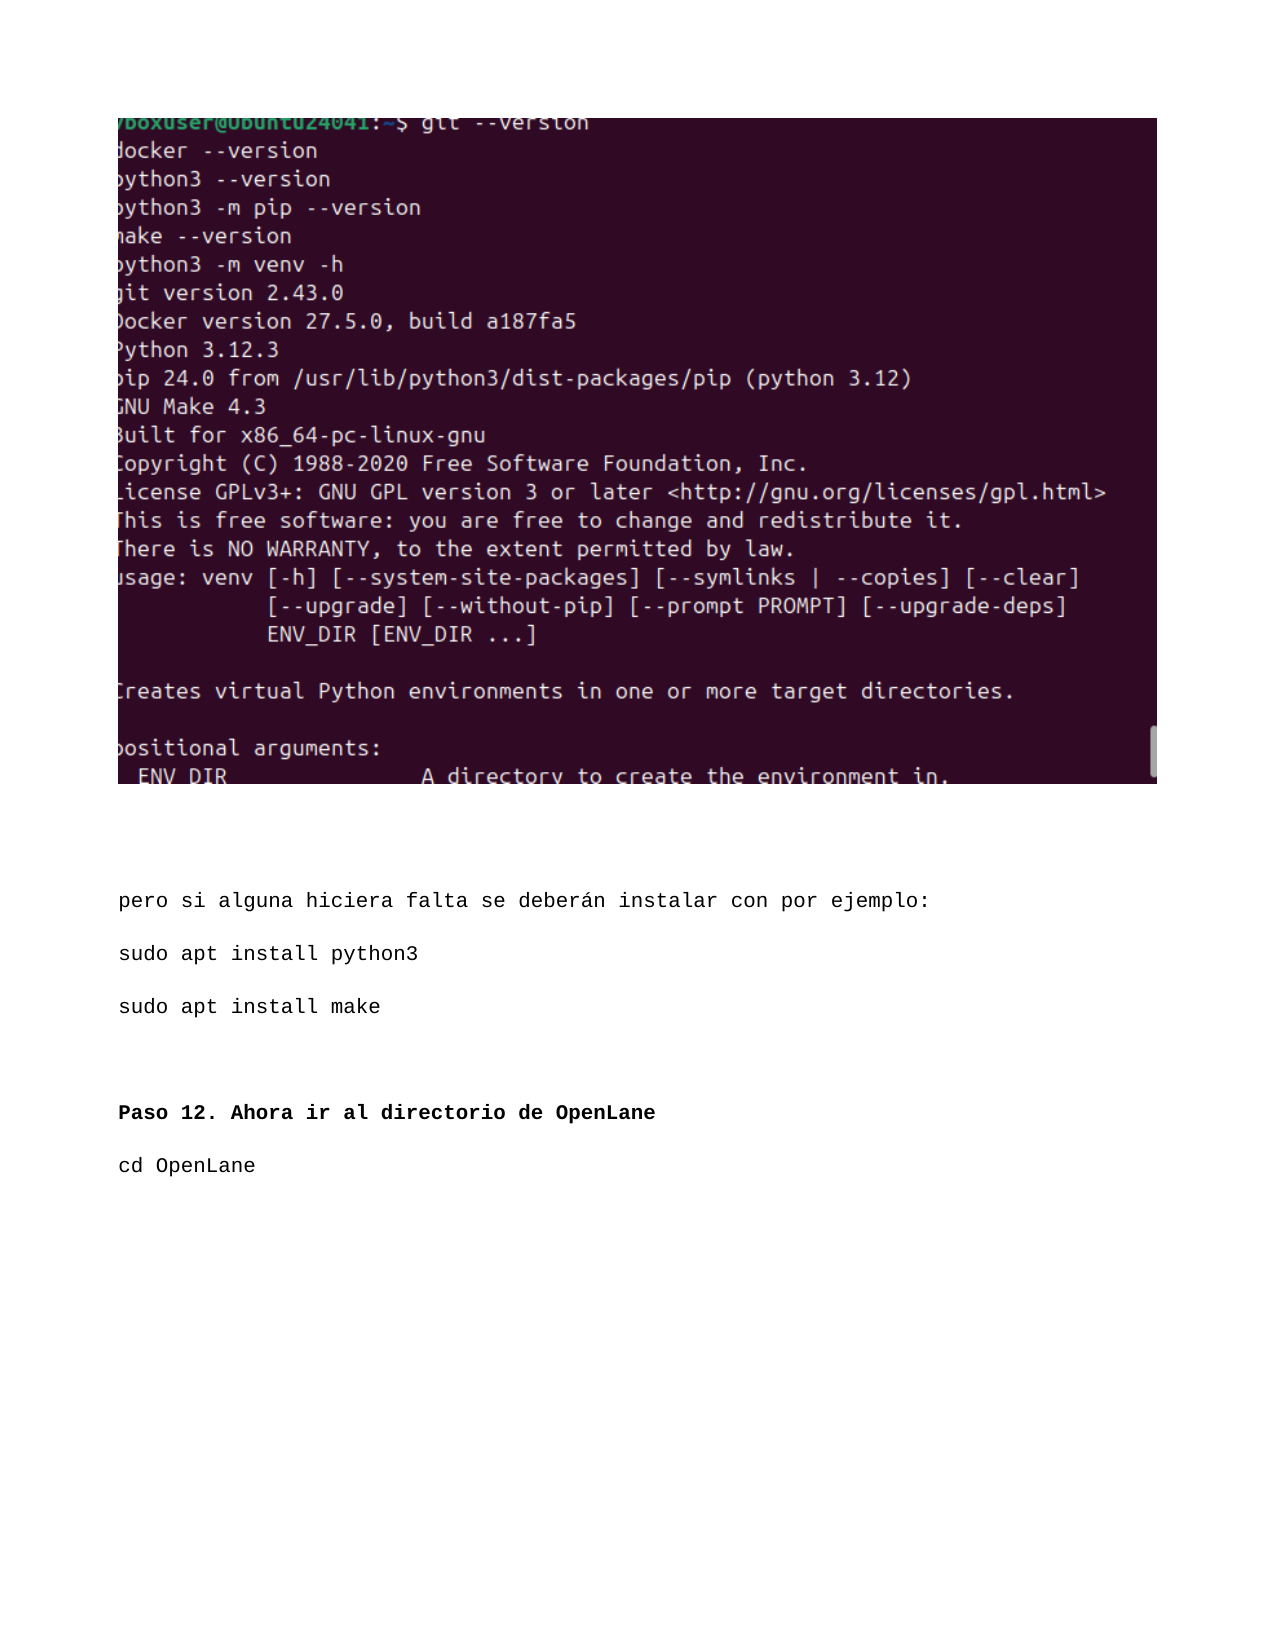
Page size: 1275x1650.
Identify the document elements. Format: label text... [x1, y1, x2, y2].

picture [118, 118, 1157, 784]
text Paso 12. Ahora ir al directorio de OpenLane [118, 1102, 1157, 1126]
text sudo apt install python3 [118, 943, 1157, 966]
text cd OpenLane [118, 1155, 1157, 1179]
text pero si alguna hiciera falta se deberán instalar con por ejemplo: [118, 890, 1157, 913]
text sudo apt install make [118, 996, 1157, 1019]
